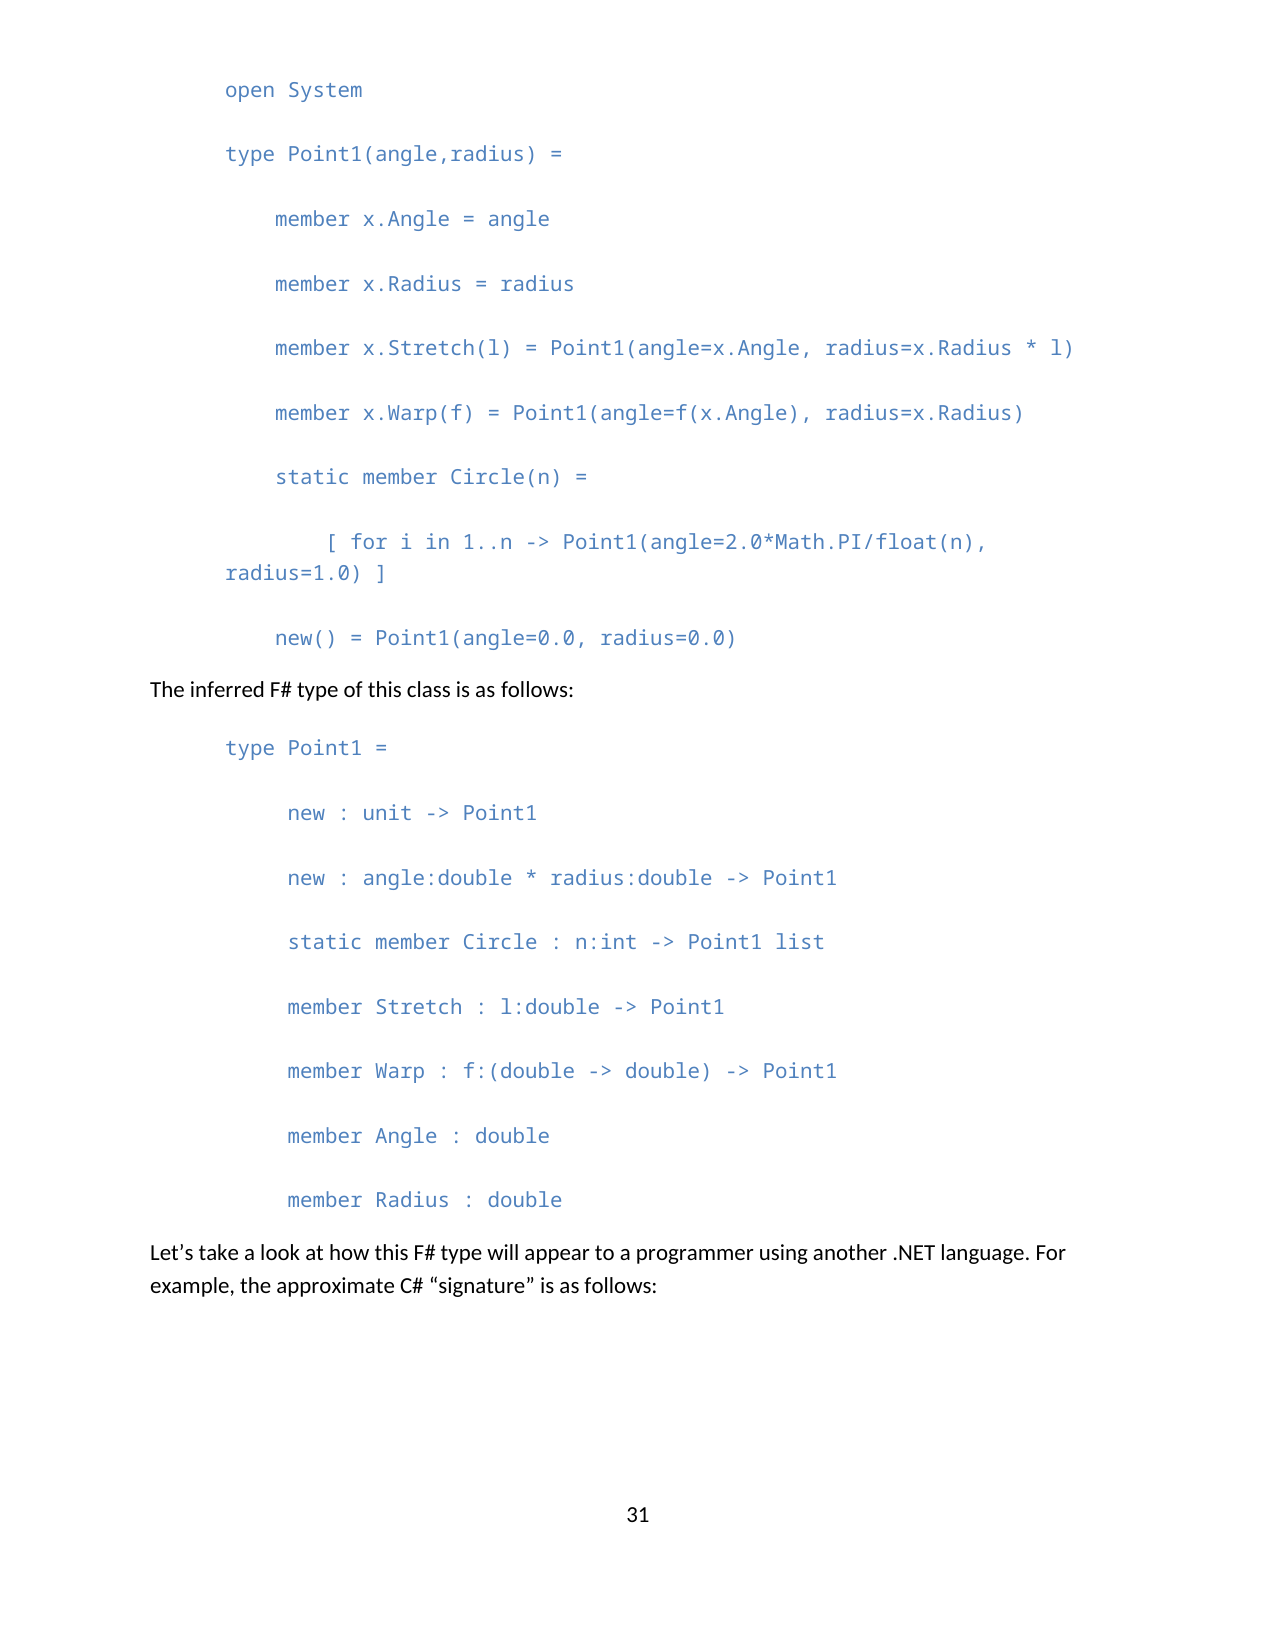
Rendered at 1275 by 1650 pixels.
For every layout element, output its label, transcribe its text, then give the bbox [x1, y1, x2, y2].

text The inferred F# type of this class is as follows: [150, 675, 1125, 703]
text static member Circle : n:int -> Point1 list [225, 927, 1125, 956]
text [ for i in 1..n -> Point1(angle=2.0*Math.PI/float(n), radius=1.0) ] [225, 527, 1125, 587]
text type Point1(angle,radius) = [225, 139, 1125, 168]
text member x.Stretch(l) = Point1(angle=x.Angle, radius=x.Radius * l) [225, 333, 1125, 362]
text type Point1 = [225, 733, 1125, 762]
text new() = Point1(angle=0.0, radius=0.0) [225, 623, 1125, 651]
text member x.Warp(f) = Point1(angle=f(x.Angle), radius=x.Radius) [225, 398, 1125, 426]
text member Stretch : l:double -> Point1 [225, 992, 1125, 1020]
text Let’s take a look at how this F# type will appear to a programmer using another .NET language. For example, the approximate C# “signature” is as follows: [150, 1238, 1125, 1299]
text member Radius : double [225, 1186, 1125, 1214]
text member Angle : double [225, 1121, 1125, 1149]
text member x.Radius = radius [225, 269, 1125, 297]
text static member Circle(n) = [225, 462, 1125, 491]
text open System [225, 75, 1125, 103]
text member x.Angle = angle [225, 204, 1125, 233]
text new : unit -> Point1 [225, 798, 1125, 827]
text member Warp : f:(double -> double) -> Point1 [225, 1056, 1125, 1085]
text new : angle:double * radius:double -> Point1 [225, 863, 1125, 891]
